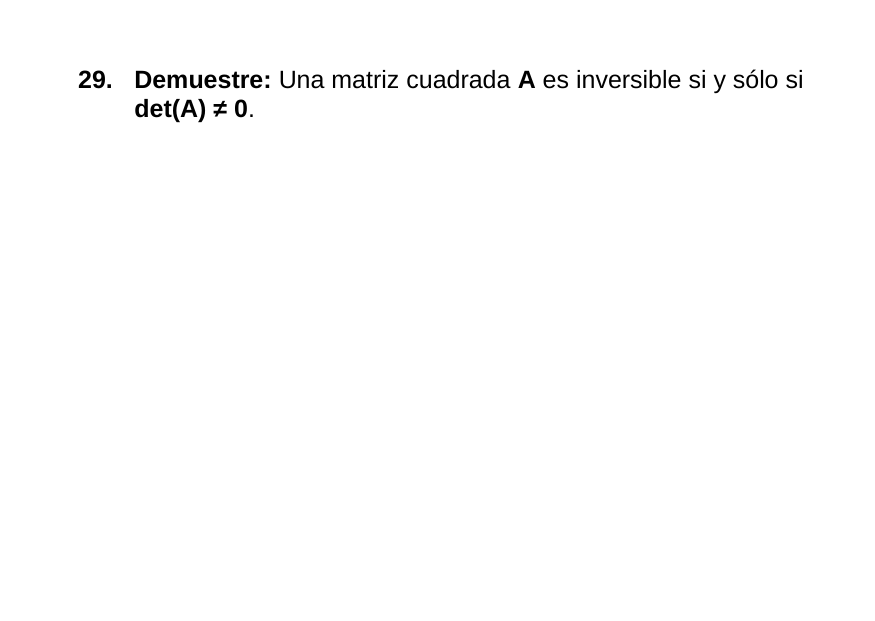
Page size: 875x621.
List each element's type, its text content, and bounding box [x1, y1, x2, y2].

list Demuestre: Una matriz cuadrada A es inversible si y sólo si det(A) ≠ 0. [78, 65, 815, 122]
